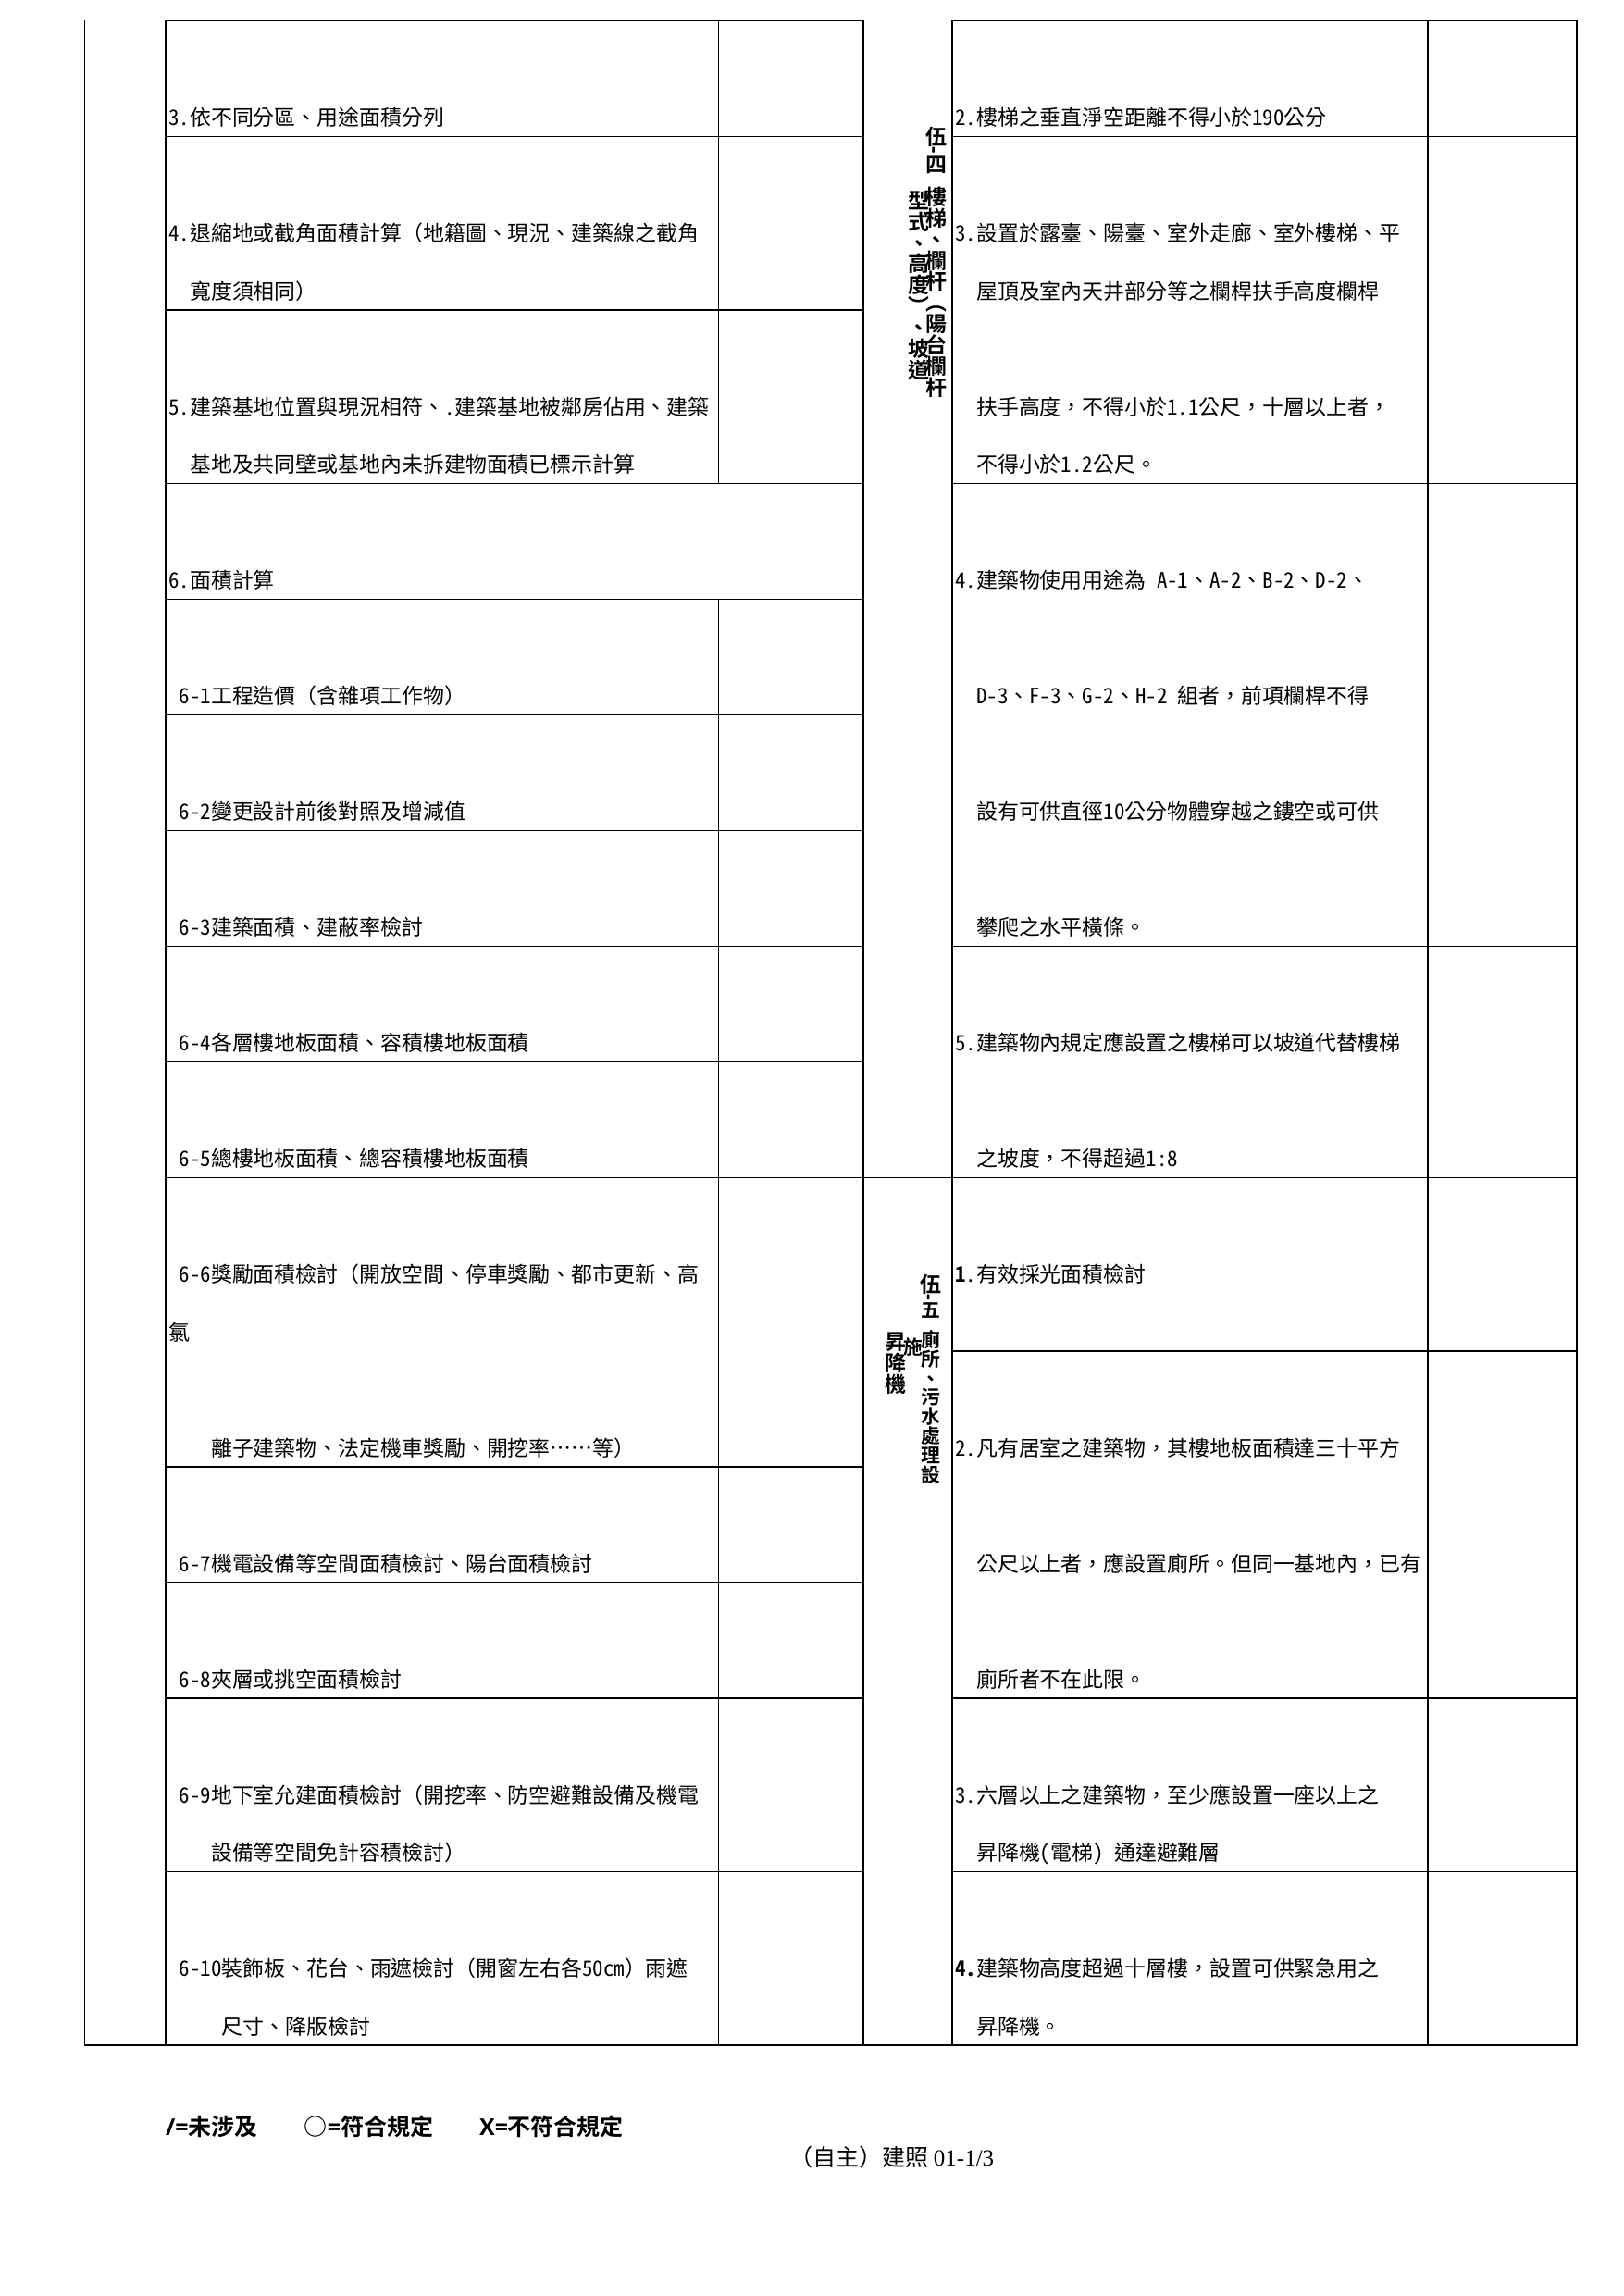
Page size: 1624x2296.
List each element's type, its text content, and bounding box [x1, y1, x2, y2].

table_cell [1429, 484, 1576, 599]
table_cell [719, 1699, 862, 1813]
table_cell [864, 252, 874, 309]
table_cell [864, 946, 951, 1061]
table_cell 6-10裝飾板、花台、雨遮檢討（開窗左右各50cm）雨遮 [167, 1872, 718, 1987]
table_cell 之坡度，不得超過1:8 [953, 1061, 1427, 1177]
table_cell 攀爬之水平橫條。 [953, 830, 1427, 946]
table_cell [1429, 1061, 1576, 1177]
table_cell 2.凡有居室之建築物，其樓地板面積達三十平方 [953, 1352, 1427, 1466]
table_cell [1429, 714, 1576, 830]
table_cell [864, 1697, 951, 1813]
table_cell [85, 1871, 165, 1987]
table_cell [85, 946, 165, 1061]
table_cell 設備等空間免計容積檢討） [167, 1813, 718, 1871]
table_cell [864, 830, 951, 946]
table_cell [85, 1987, 165, 2044]
table_cell [719, 947, 862, 1061]
table_cell [1429, 1582, 1576, 1697]
table_cell [864, 1350, 877, 1466]
table_cell 6-7機電設備等空間面積檢討、陽台面積檢討 [167, 1468, 718, 1582]
text （自主）建照01-1/3 [790, 2139, 1028, 2172]
table_cell D-3、F-3、G-2、H-2 組者，前項欄桿不得 [953, 599, 1427, 714]
table_cell 4.建築物使用用途為 A-1、A-2、B-2、D-2、 [953, 484, 1427, 599]
table_cell [864, 309, 951, 425]
table_cell [864, 425, 951, 483]
table_cell [85, 830, 165, 946]
table_cell [864, 20, 951, 416]
table_cell 離子建築物、法定機車獎勵、開挖率……等） [167, 1350, 718, 1466]
table_cell [1429, 830, 1576, 946]
table_cell [864, 1871, 951, 1987]
table_cell [719, 1062, 862, 1177]
table_cell 6-2變更設計前後對照及增減值 [167, 715, 718, 830]
table_cell 屋頂及室內天井部分等之欄桿扶手高度欄桿 [953, 252, 1427, 309]
table_cell [719, 1813, 862, 1871]
table_cell [1429, 947, 1576, 1061]
table_cell [85, 20, 165, 136]
table_cell [864, 1466, 951, 1582]
table_cell [85, 309, 165, 599]
table_cell [1429, 309, 1576, 425]
table_cell [864, 1987, 951, 2044]
table_cell [945, 252, 951, 309]
table_cell 昇降機。 [953, 1987, 1427, 2044]
table_cell [85, 1697, 165, 1813]
table_cell 寬度須相同） [167, 252, 718, 309]
table_cell [864, 483, 951, 599]
table_cell [1429, 21, 1576, 136]
table_cell [1429, 1872, 1576, 1987]
table_cell [719, 311, 862, 425]
table_cell [719, 1350, 862, 1466]
table_cell [945, 136, 951, 252]
table_cell [85, 714, 165, 830]
table_cell [85, 136, 165, 252]
table_cell [719, 1583, 862, 1697]
table_cell 4.建築物高度超過十層樓，設置可供緊急用之 [953, 1872, 1427, 1987]
table_cell 5.建築物內規定應設置之樓梯可以坡道代替樓梯 [953, 947, 1427, 1061]
table_cell [864, 1813, 951, 1871]
table_cell [719, 831, 862, 946]
table_cell [1429, 1699, 1576, 1813]
table_cell 6-1工程造價（含雜項工作物） [167, 600, 718, 714]
table_cell [719, 1468, 862, 1582]
table_cell [719, 1872, 862, 1987]
table_cell [85, 1813, 165, 1871]
table_cell [719, 21, 862, 136]
table_cell 3.設置於露臺、陽臺、室外走廊、室外樓梯、平 [953, 137, 1427, 252]
table_cell [1429, 1987, 1576, 2044]
table_cell 公尺以上者，應設置廁所。但同一基地內，已有 [953, 1466, 1427, 1582]
table_cell 2.樓梯之垂直淨空距離不得小於190公分 [953, 21, 1427, 136]
table_cell 3.六層以上之建築物，至少應設置一座以上之 [953, 1699, 1427, 1813]
table_cell 6-3建築面積、建蔽率檢討 [167, 831, 718, 946]
table_cell [864, 1582, 951, 1697]
table_cell 6-8夾層或挑空面積檢討 [167, 1583, 718, 1697]
table_cell [864, 599, 951, 714]
table_cell 5.建築基地位置與現況相符、.建築基地被鄰房佔用、建築 [167, 311, 718, 425]
table_cell [864, 1178, 951, 1503]
table_cell [864, 714, 951, 830]
table_cell [719, 484, 862, 599]
table_cell [85, 1582, 165, 1697]
table_cell 6-4各層樓地板面積、容積樓地板面積 [167, 947, 718, 1061]
table_cell [85, 1350, 165, 1466]
table_cell [1429, 252, 1576, 309]
table_cell 4.退縮地或截角面積計算（地籍圖、現況、建築線之截角 [167, 137, 718, 252]
table_cell [719, 137, 862, 252]
table_cell [1429, 1352, 1576, 1466]
table_cell 6.面積計算 [167, 484, 719, 599]
table_cell [719, 1178, 862, 1350]
table_cell [85, 1177, 165, 1350]
table_cell 6-6獎勵面積檢討（開放空間、停車獎勵、都市更新、高氯 [167, 1178, 718, 1350]
table_cell [85, 1061, 165, 1177]
table_cell 設有可供直徑10公分物體穿越之鏤空或可供 [953, 714, 1427, 830]
table_cell [85, 599, 165, 714]
table_cell 6-5總樓地板面積、總容積樓地板面積 [167, 1062, 718, 1177]
table_cell 3.依不同分區、用途面積分列 [167, 21, 718, 136]
table_cell [1429, 137, 1576, 252]
table_cell [719, 252, 862, 309]
table_cell [85, 252, 165, 309]
table_cell [1429, 1466, 1576, 1582]
table_cell 1.有效採光面積檢討 [953, 1178, 1427, 1350]
table_cell 6-9地下室允建面積檢討（開挖率、防空避難設備及機電 [167, 1699, 718, 1813]
table_cell [924, 342, 945, 365]
table_cell [719, 600, 862, 714]
table_cell [719, 425, 862, 483]
table_cell [1429, 599, 1576, 714]
table_cell [1429, 425, 1576, 483]
table_cell 不得小於1.2公尺。 [953, 425, 1427, 483]
table_cell 基地及共同壁或基地內未拆建物面積已標示計算 [167, 425, 718, 483]
table_cell 扶手高度，不得小於1.1公尺，十層以上者， [953, 309, 1427, 425]
table_cell 尺寸、降版檢討 [167, 1987, 718, 2044]
text /=未涉及 ○=符合規定 X=不符合規定 [166, 2109, 762, 2142]
table_cell [864, 1061, 951, 1177]
table_cell [719, 1987, 862, 2044]
table_cell [719, 715, 862, 830]
table_cell [1429, 1178, 1576, 1350]
table_cell [1429, 1813, 1576, 1871]
table_cell [85, 1466, 165, 1582]
table_cell [946, 1350, 951, 1466]
table_cell 昇降機(電梯) 通達避難層 [953, 1813, 1427, 1871]
table_cell [930, 158, 942, 169]
table_cell [864, 136, 874, 252]
table_cell 廁所者不在此限。 [953, 1582, 1427, 1697]
